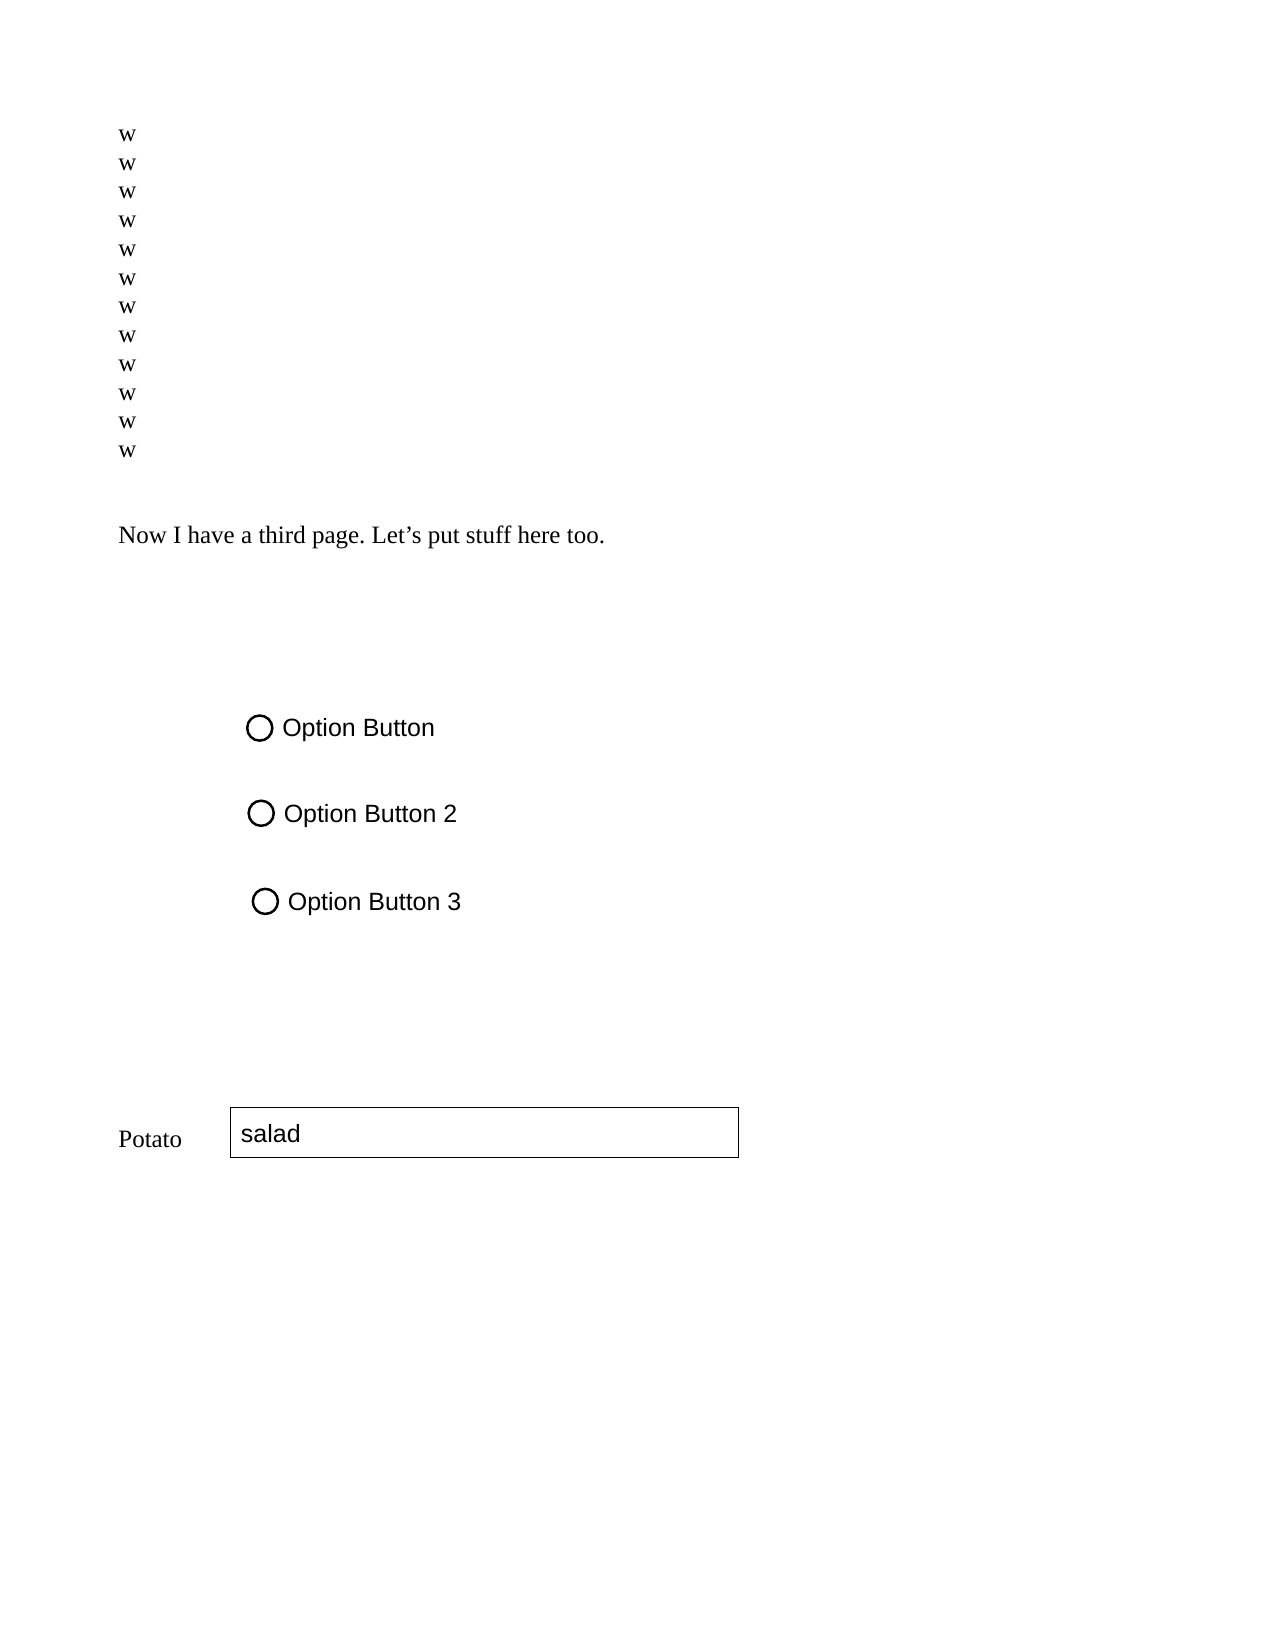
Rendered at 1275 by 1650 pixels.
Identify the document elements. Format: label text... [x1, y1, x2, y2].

text w [118, 377, 1157, 406]
text w [118, 204, 1157, 233]
text w [118, 118, 1157, 147]
text w [118, 233, 1157, 262]
text w [118, 176, 1157, 204]
text w [118, 262, 1157, 291]
text w [118, 319, 1157, 348]
text w [118, 434, 1157, 463]
text w [118, 348, 1157, 377]
text w [118, 406, 1157, 434]
text w [118, 147, 1157, 176]
text [739, 1124, 1157, 1153]
text Now I have a third page. Let’s put stuff here too. [118, 521, 1157, 549]
text Potato [118, 1124, 230, 1153]
text w [118, 291, 1157, 319]
